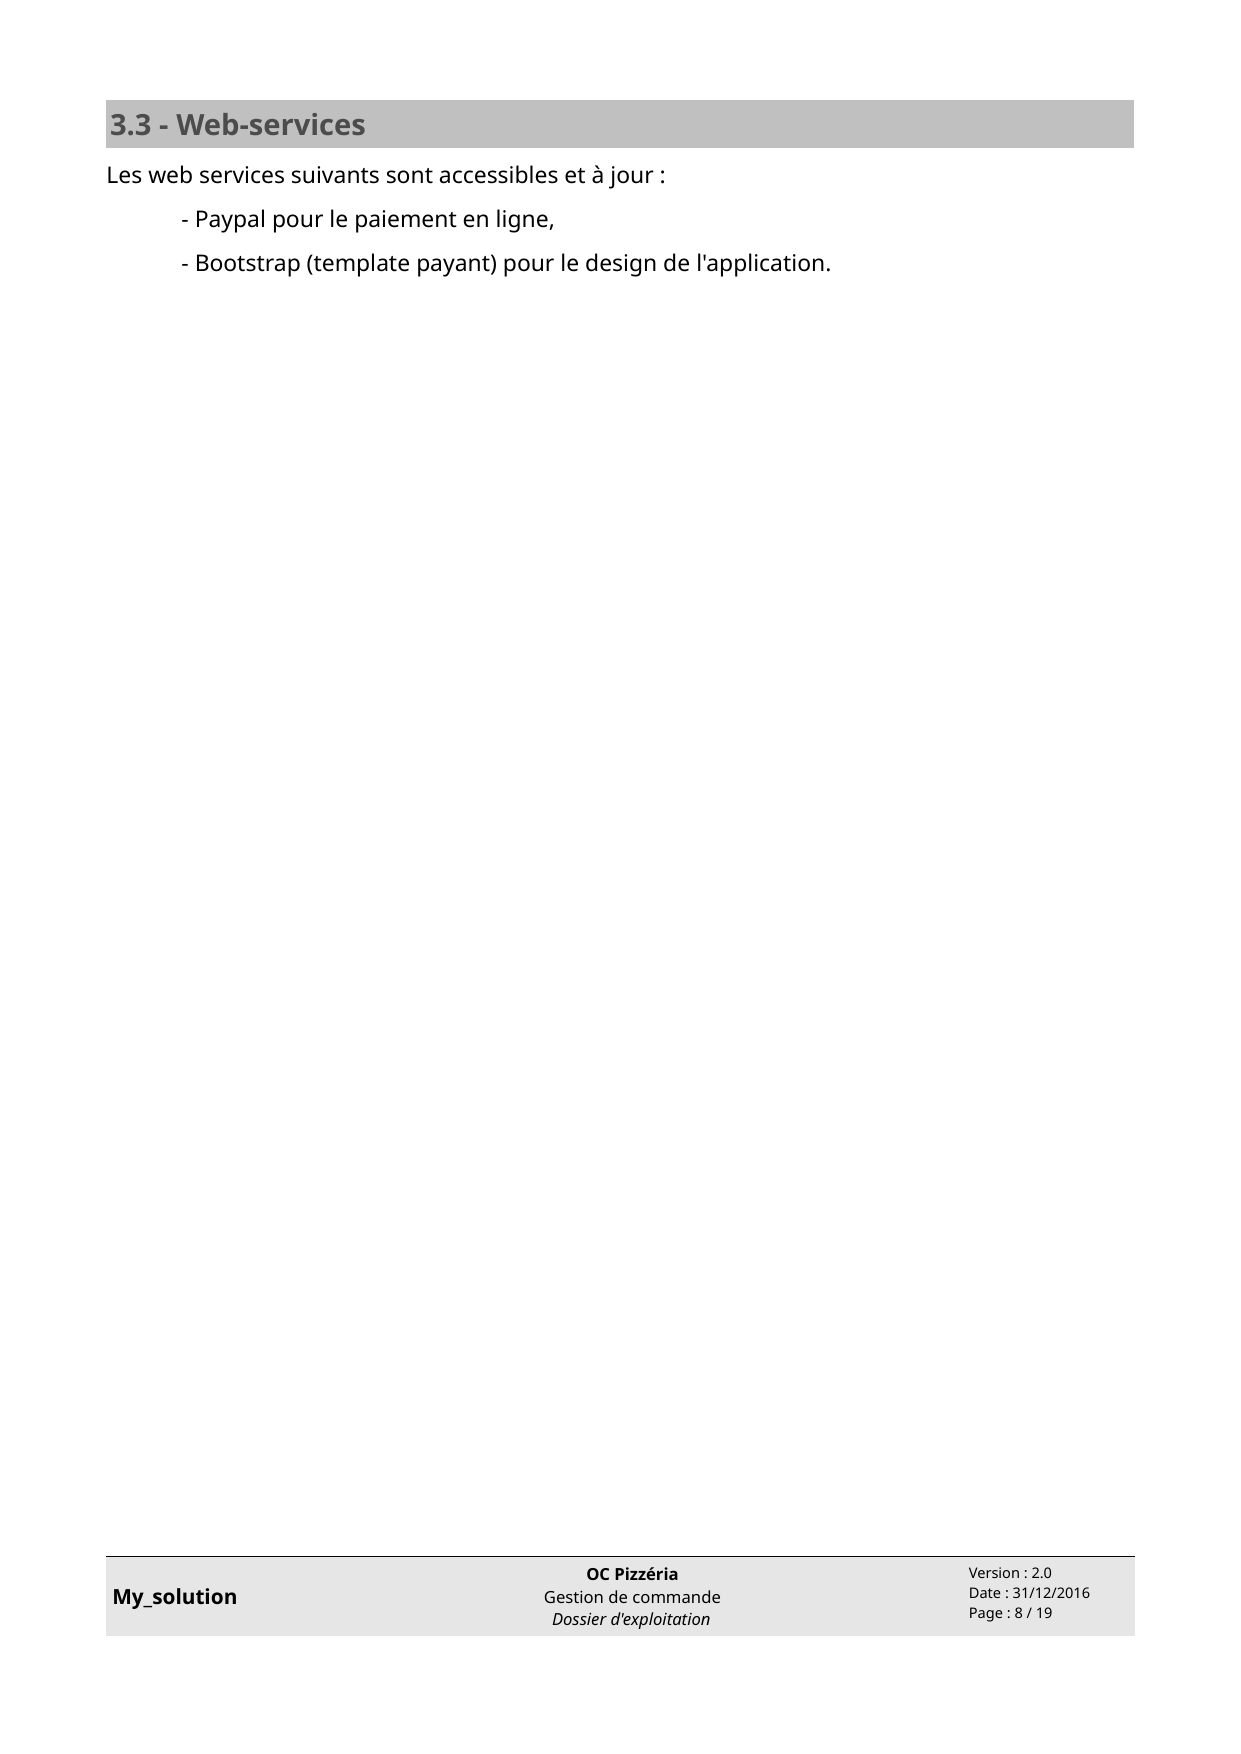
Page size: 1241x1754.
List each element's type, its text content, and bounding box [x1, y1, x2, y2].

subtitle Web-services [107, 101, 1133, 147]
list - Bootstrap (template payant) pour le design de l'application. [144, 247, 1134, 278]
list - Paypal pour le paiement en ligne, [144, 203, 1134, 234]
text Les web services suivants sont accessibles et à jour : [106, 159, 1134, 191]
